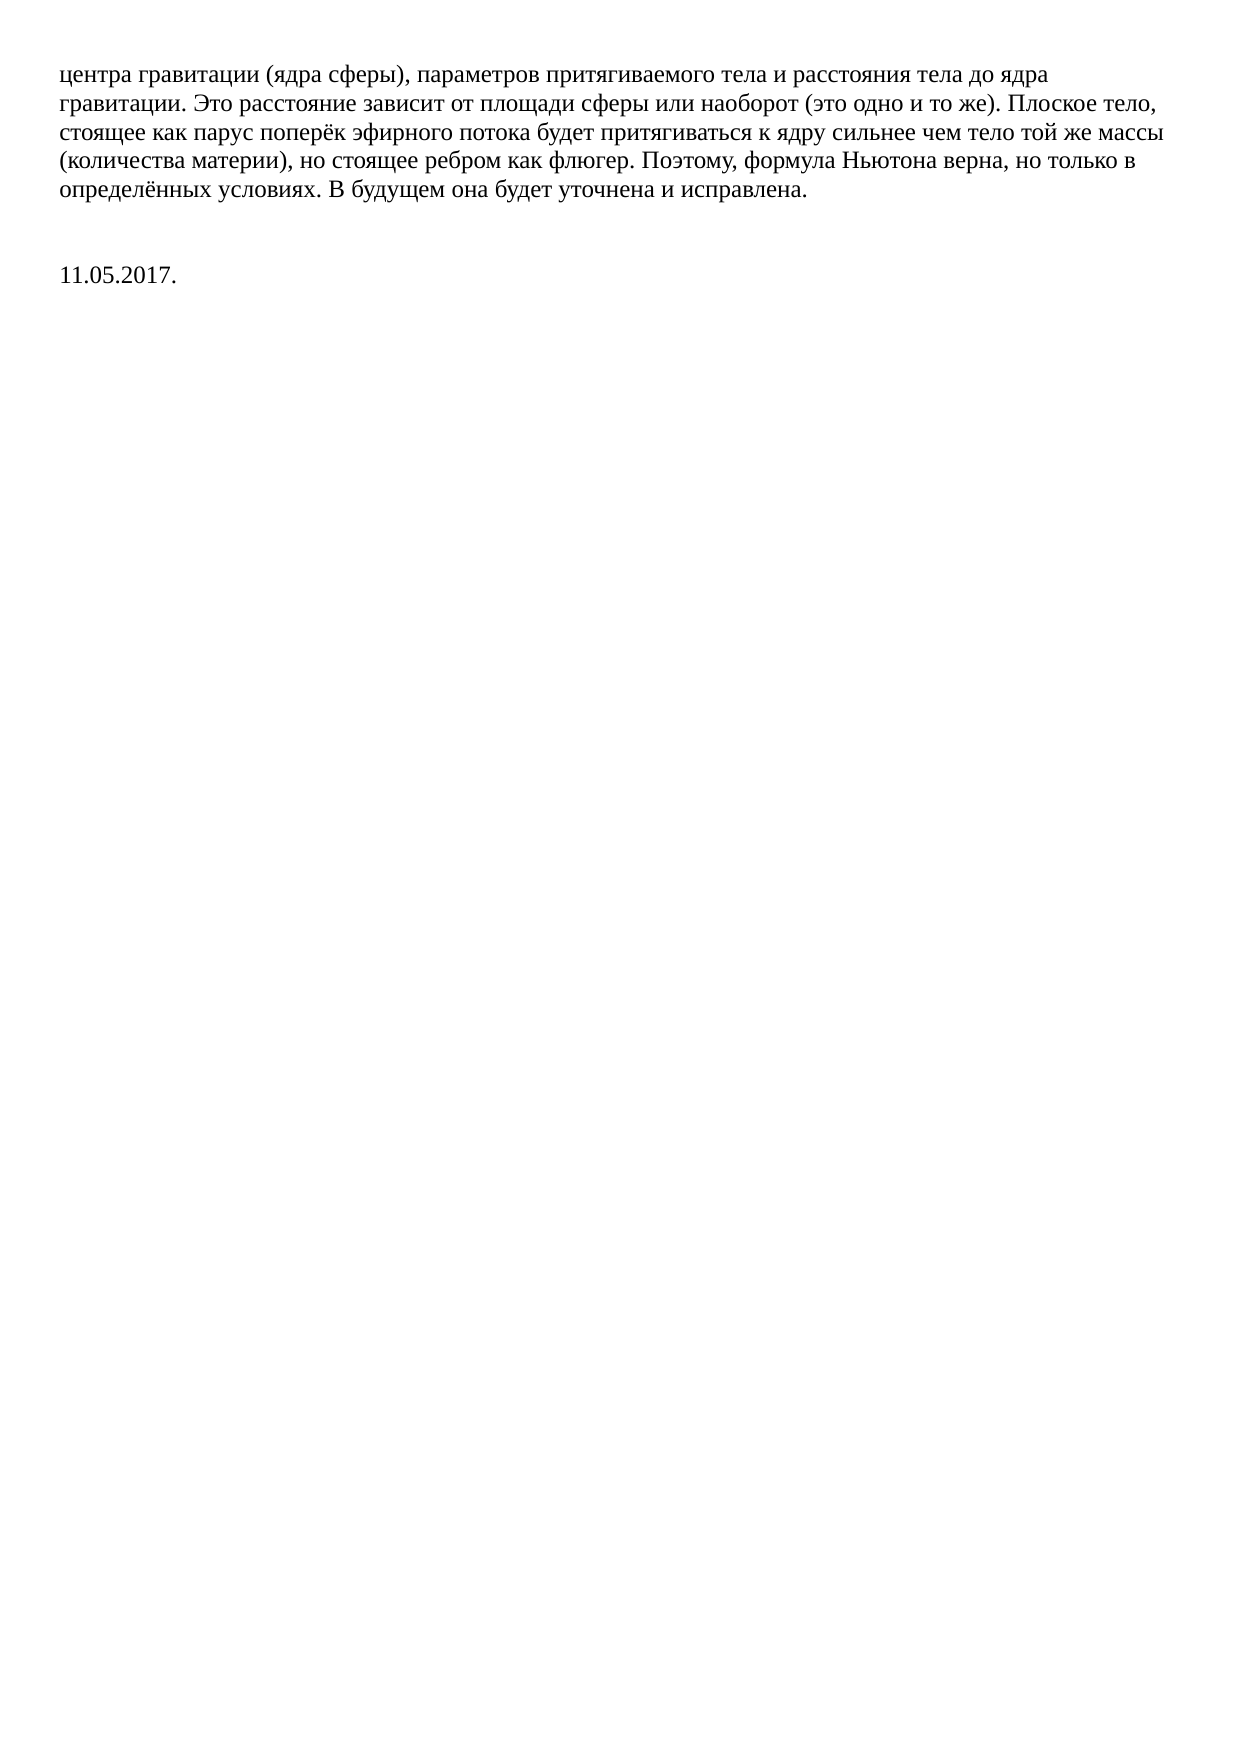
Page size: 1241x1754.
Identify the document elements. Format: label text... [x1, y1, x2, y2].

text 11.05.2017. [59, 260, 1181, 289]
text центра гравитации (ядра сферы), параметров притягиваемого тела и расстояния тела до ядра гравитации. Это расстояние зависит от площади сферы или наоборот (это одно и то же). Плоское тело, стоящее как парус поперёк эфирного потока будет притягиваться к ядру сильнее чем тело той же массы (количества материи), но стоящее ребром как флюгер. Поэтому, формула Ньютона верна, но только в определённых условиях. В будущем она будет уточнена и исправлена. [59, 59, 1181, 203]
